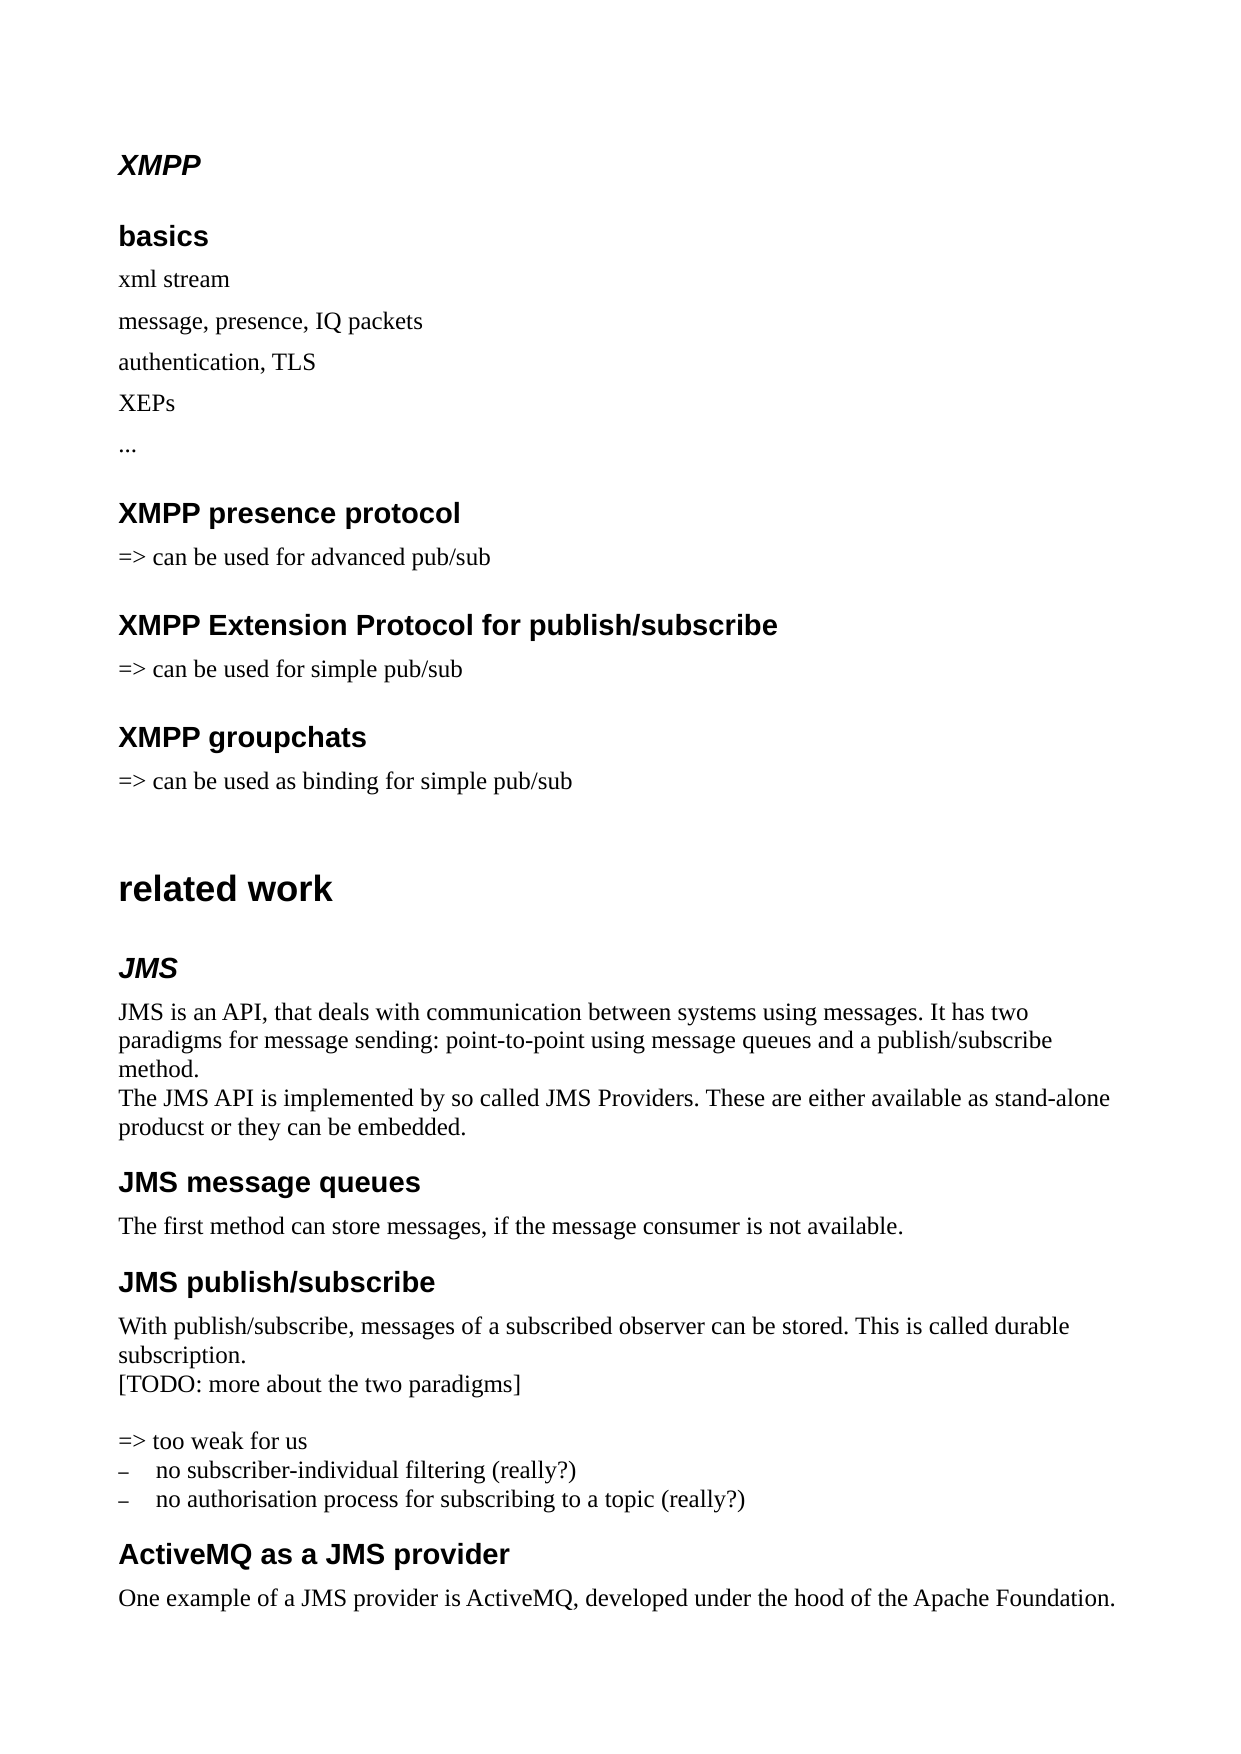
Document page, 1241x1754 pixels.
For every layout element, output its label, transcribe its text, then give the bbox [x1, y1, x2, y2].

text One example of a JMS provider is ActiveMQ, developed under the hood of the Apache Foundation. [118, 1583, 1122, 1612]
text xml stream [118, 264, 1122, 293]
text => too weak for us [118, 1426, 1122, 1455]
text message, presence, IQ packets [118, 306, 1122, 334]
subtitle JMS message queues [118, 1165, 1122, 1199]
text ... [118, 429, 1122, 458]
subtitle XMPP Extension Protocol for publish/subscribe [118, 608, 1122, 642]
subtitle JMS [118, 951, 1122, 984]
text The JMS API is implemented by so called JMS Providers. These are either available as stand-alone producst or they can be embedded. [118, 1083, 1122, 1140]
text => can be used for advanced pub/sub [118, 542, 1122, 571]
list no subscriber-individual filtering (really?) [118, 1455, 1122, 1484]
subtitle JMS publish/subscribe [118, 1265, 1122, 1299]
text JMS is an API, that deals with communication between systems using messages. It has two paradigms for message sending: point-to-point using message queues and a publish/subscribe method. [118, 997, 1122, 1083]
list no authorisation process for subscribing to a topic (really?) [118, 1484, 1122, 1512]
text XEPs [118, 388, 1122, 417]
text => can be used as binding for simple pub/sub [118, 766, 1122, 795]
text [TODO: more about the two paradigms] [118, 1369, 1122, 1397]
text The first method can store messages, if the message consumer is not available. [118, 1211, 1122, 1240]
subtitle XMPP groupchats [118, 720, 1122, 754]
subtitle XMPP [118, 148, 1122, 181]
text => can be used for simple pub/sub [118, 654, 1122, 683]
subtitle basics [118, 218, 1122, 252]
subtitle ActiveMQ as a JMS provider [118, 1537, 1122, 1571]
subtitle related work [118, 867, 1122, 909]
subtitle XMPP presence protocol [118, 496, 1122, 529]
text With publish/subscribe, messages of a subscribed observer can be stored. This is called durable subscription. [118, 1311, 1122, 1369]
text authentication, TLS [118, 347, 1122, 376]
